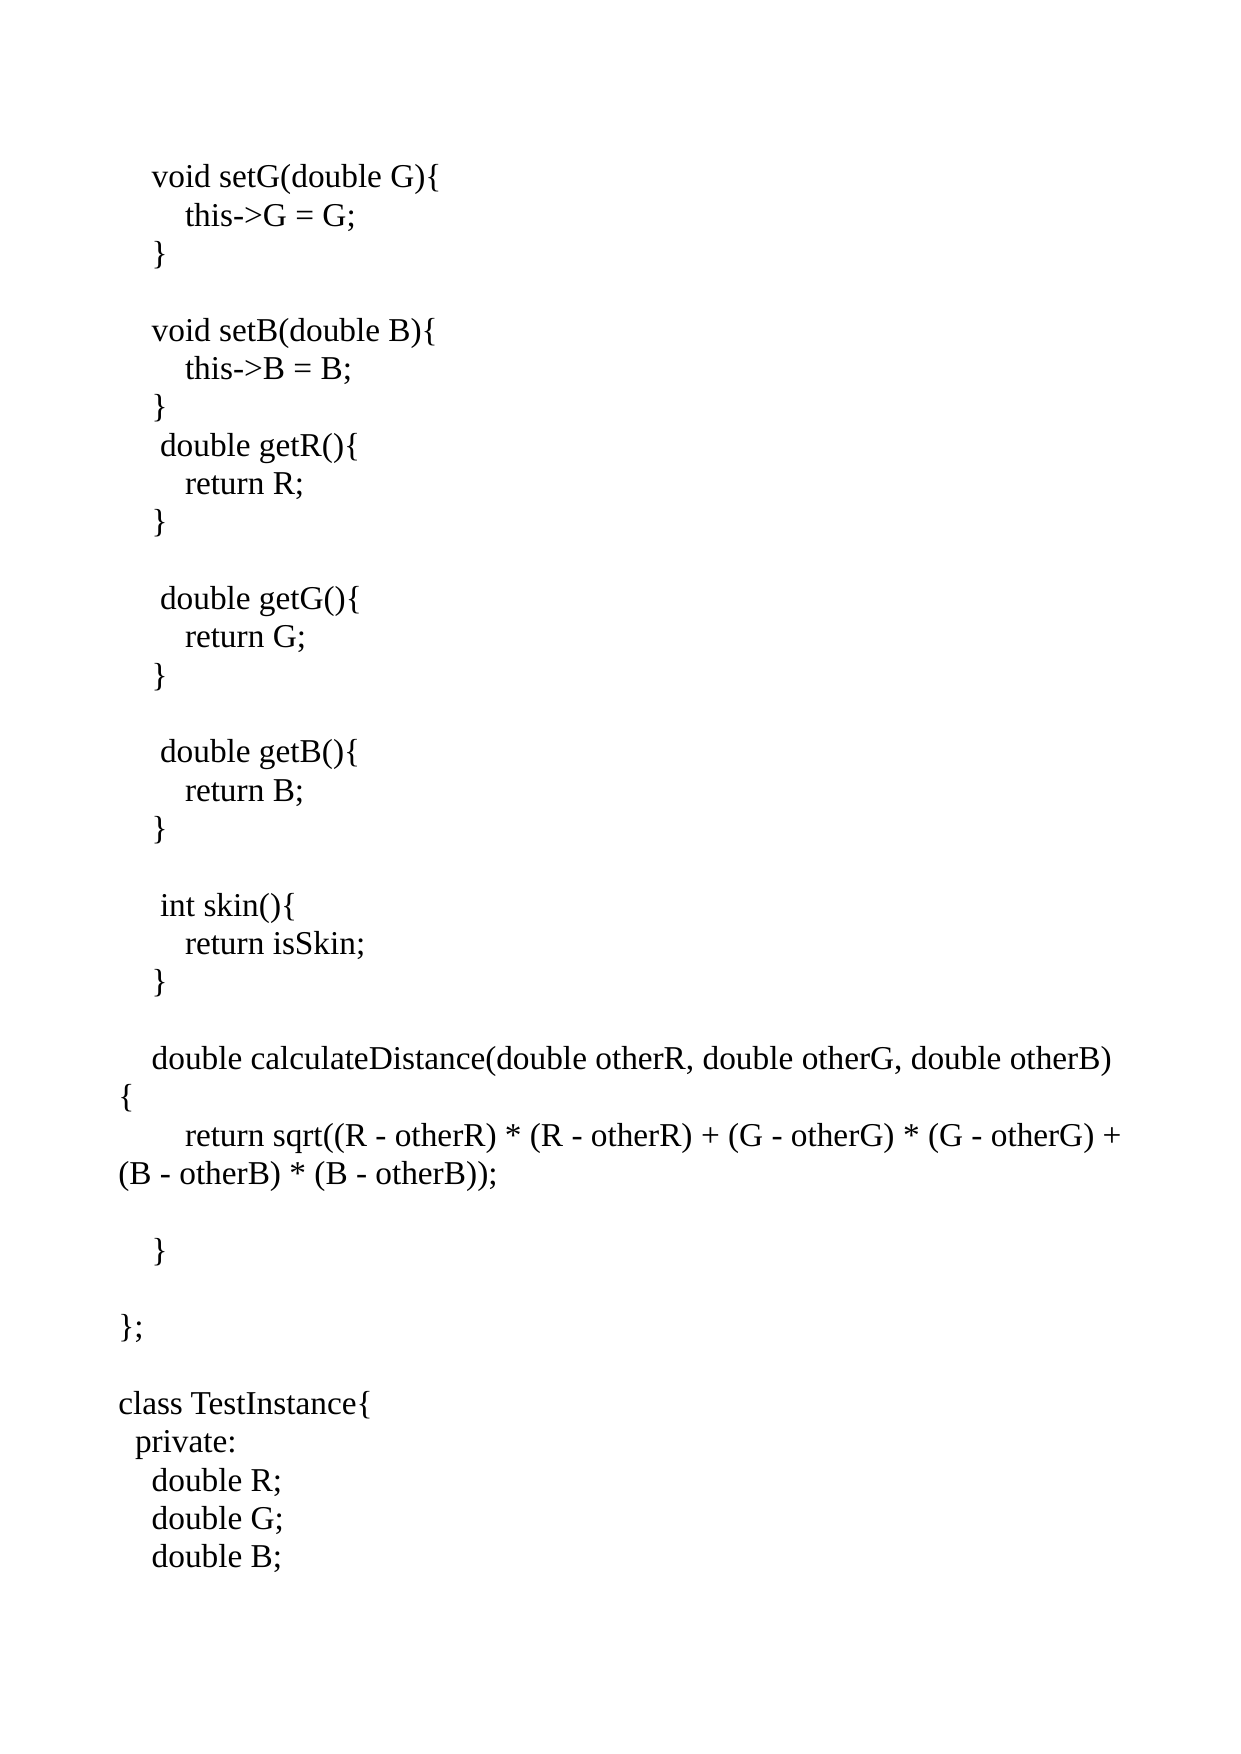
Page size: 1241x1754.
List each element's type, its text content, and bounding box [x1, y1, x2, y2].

text } [118, 808, 1122, 846]
text } [118, 501, 1122, 540]
text return isSkin; [118, 923, 1122, 961]
text } [118, 655, 1122, 693]
text int skin(){ [118, 885, 1122, 923]
text this->G = G; [118, 195, 1122, 233]
text this->B = B; [118, 348, 1122, 386]
text double R; [118, 1460, 1122, 1498]
text class TestInstance{ [118, 1383, 1122, 1421]
text return R; [118, 463, 1122, 501]
text double B; [118, 1536, 1122, 1575]
text double getB(){ [118, 731, 1122, 770]
text void setB(double B){ [118, 310, 1122, 348]
text }; [118, 1306, 1122, 1345]
text private: [118, 1421, 1122, 1460]
text return B; [118, 770, 1122, 808]
text } [118, 961, 1122, 1000]
text } [118, 233, 1122, 271]
text return G; [118, 616, 1122, 655]
text } [118, 386, 1122, 425]
text double getR(){ [118, 425, 1122, 463]
text return sqrt((R - otherR) * (R - otherR) + (G - otherG) * (G - otherG) + (B - otherB) * (B - otherB)); [118, 1115, 1122, 1191]
text double G; [118, 1498, 1122, 1536]
text double calculateDistance(double otherR, double otherG, double otherB){ [118, 1038, 1122, 1115]
text double getG(){ [118, 578, 1122, 616]
text } [118, 1230, 1122, 1268]
text void setG(double G){ [118, 156, 1122, 195]
